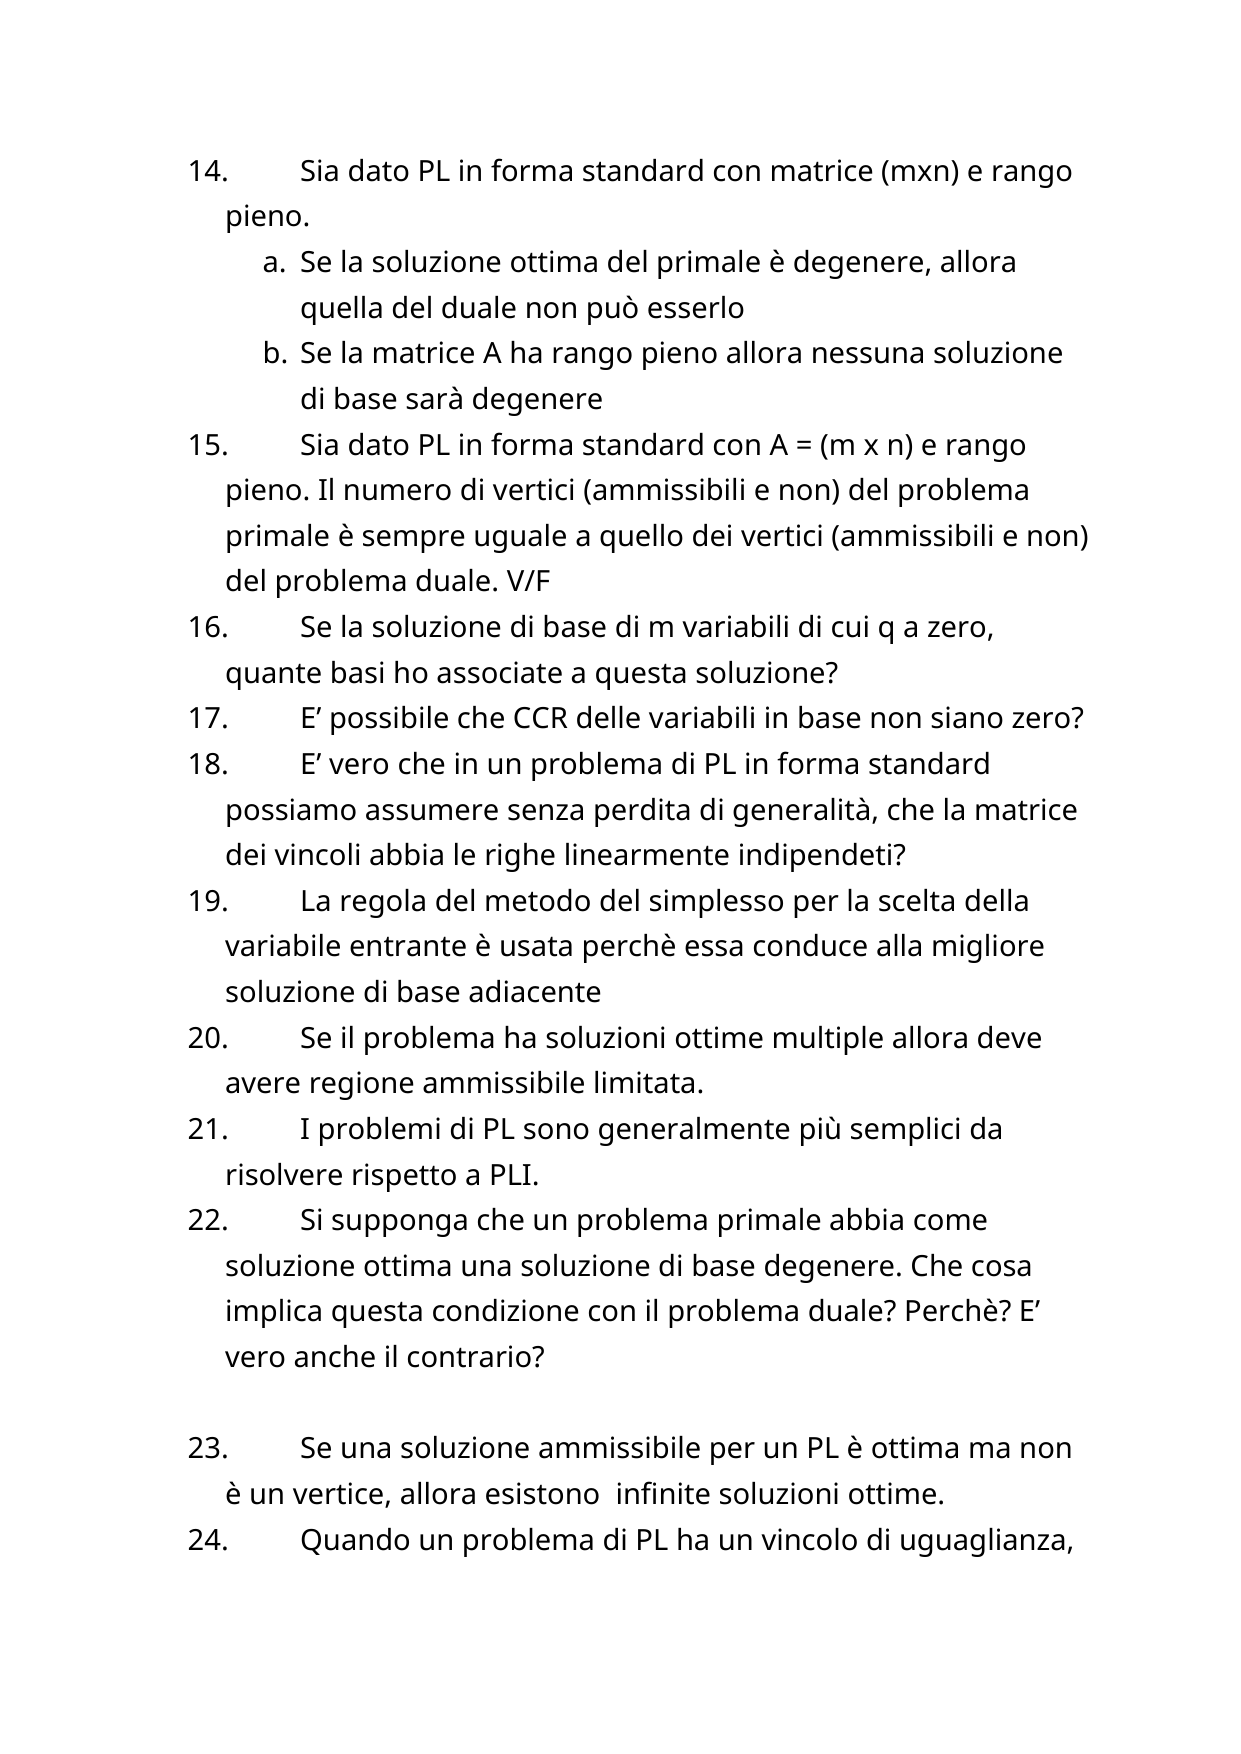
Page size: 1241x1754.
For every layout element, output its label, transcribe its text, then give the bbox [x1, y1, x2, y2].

list Sia dato PL in forma standard con A = (m x n) e rango pieno. Il numero di vertici (ammissibili e non) del problema primale è sempre uguale a quello dei vertici (ammissibili e non) del problema duale. V/F [187, 424, 1090, 600]
list E’ possibile che CCR delle variabili in base non siano zero? [187, 697, 1090, 737]
list Se la soluzione di base di m variabili di cui q a zero, quante basi ho associate a questa soluzione? [187, 606, 1090, 692]
list Se la matrice A ha rango pieno allora nessuna soluzione di base sarà degenere [262, 332, 1090, 418]
list I problemi di PL sono generalmente più semplici da risolvere rispetto a PLI. [187, 1108, 1090, 1193]
list Quando un problema di PL ha un vincolo di uguaglianza, [187, 1519, 1090, 1558]
list La regola del metodo del simplesso per la scelta della variabile entrante è usata perchè essa conduce alla migliore soluzione di base adiacente [187, 880, 1090, 1011]
list Se una soluzione ammissibile per un PL è ottima ma non è un vertice, allora esistono infinite soluzioni ottime. [187, 1427, 1090, 1513]
list Si supponga che un problema primale abbia come soluzione ottima una soluzione di base degenere. Che cosa implica questa condizione con il problema duale? Perchè? E’ vero anche il contrario? [187, 1199, 1090, 1376]
list Sia dato PL in forma standard con matrice (mxn) e rango pieno. [187, 150, 1090, 235]
list Se la soluzione ottima del primale è degenere, allora quella del duale non può esserlo [262, 241, 1090, 327]
list E’ vero che in un problema di PL in forma standard possiamo assumere senza perdita di generalità, che la matrice dei vincoli abbia le righe linearmente indipendeti? [187, 743, 1090, 874]
list Se il problema ha soluzioni ottime multiple allora deve avere regione ammissibile limitata. [187, 1017, 1090, 1102]
